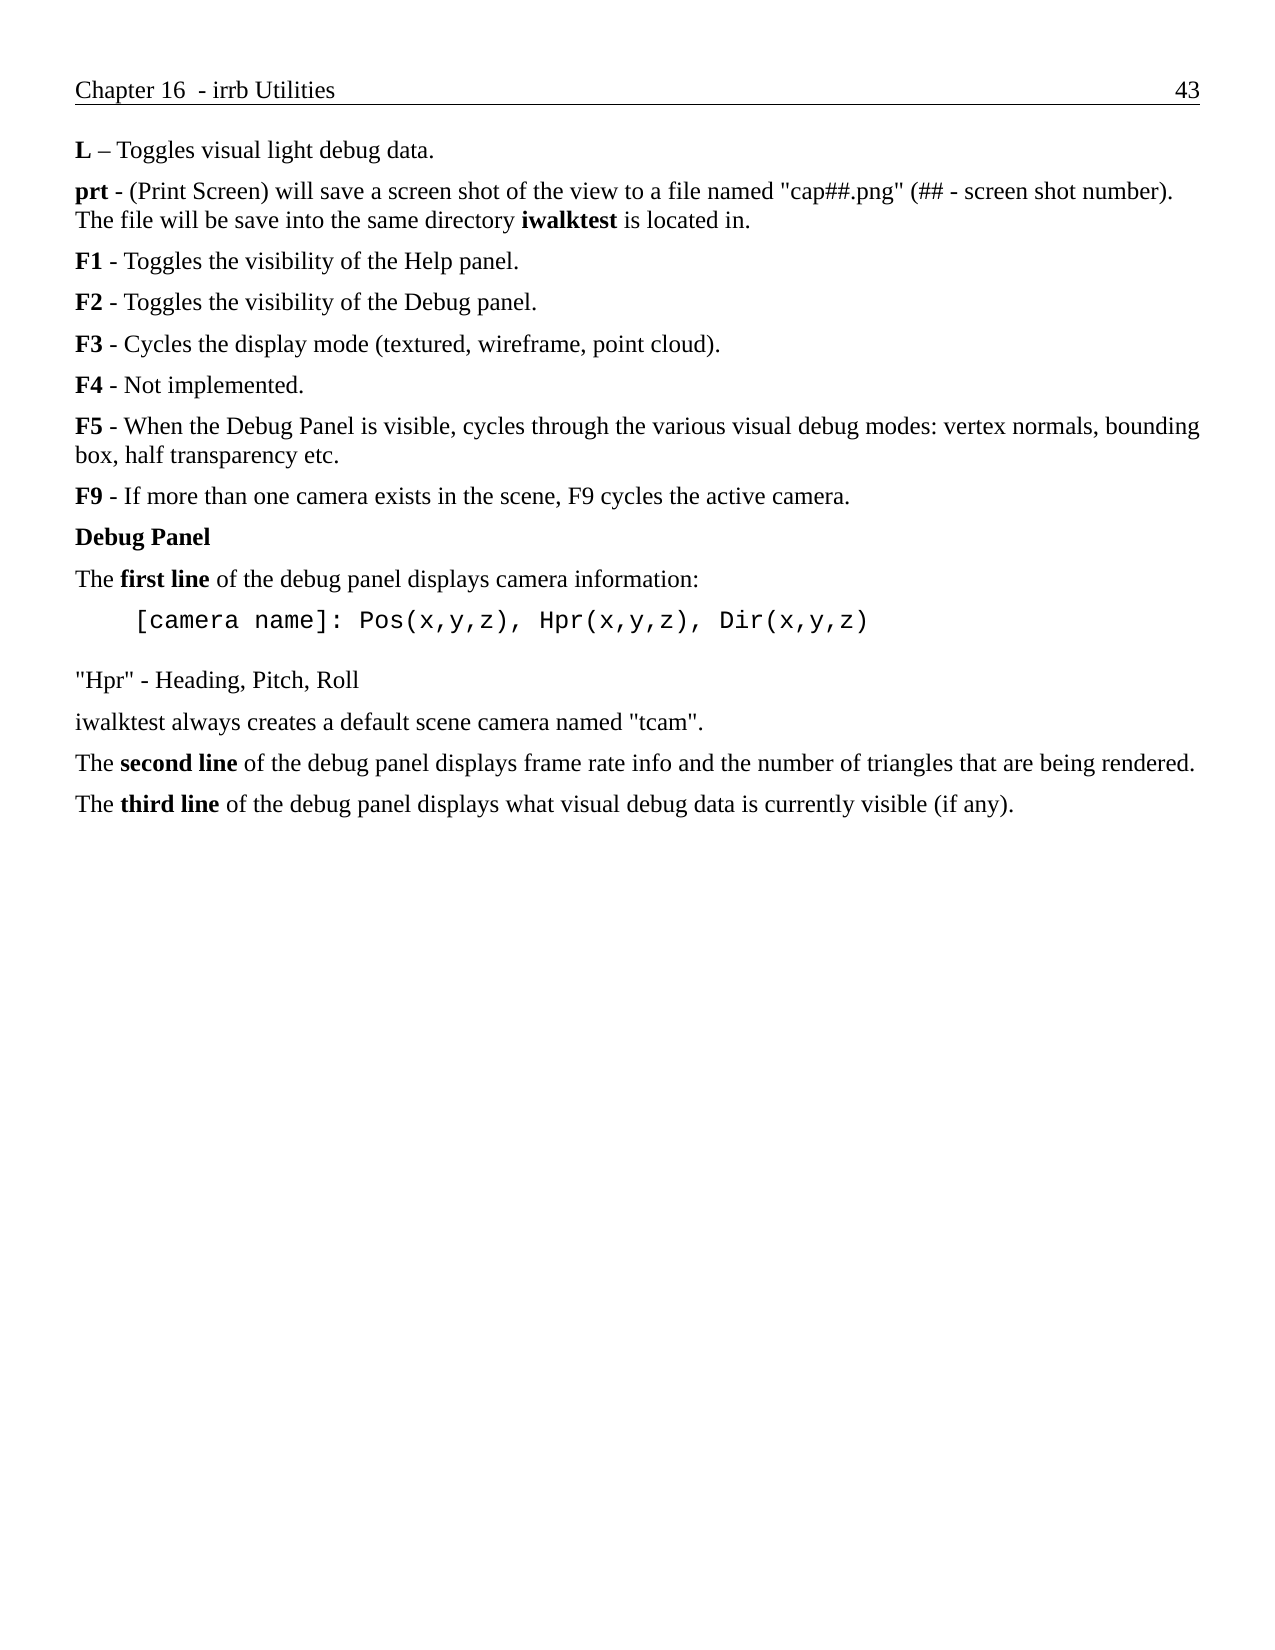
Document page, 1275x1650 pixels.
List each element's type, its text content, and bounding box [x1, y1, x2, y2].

text The third line of the debug panel displays what visual debug data is currently visible (if any). [75, 789, 1200, 818]
text Debug Panel [75, 522, 1200, 551]
text The second line of the debug panel displays frame rate info and the number of triangles that are being rendered. [75, 748, 1200, 777]
text [camera name]: Pos(x,y,z), Hpr(x,y,z), Dir(x,y,z) [134, 605, 1141, 636]
text The first line of the debug panel displays camera information: [75, 564, 1200, 592]
text F9 - If more than one camera exists in the scene, F9 cycles the active camera. [75, 481, 1200, 510]
text "Hpr" - Heading, Pitch, Roll [75, 665, 1200, 694]
text F3 - Cycles the display mode (textured, wireframe, point cloud). [75, 329, 1200, 357]
text prt - (Print Screen) will save a screen shot of the view to a file named "cap##.png" (## - screen shot number). The file will be save into the same directory iwalktest is located in. [75, 176, 1200, 234]
text F2 - Toggles the visibility of the Debug panel. [75, 287, 1200, 316]
text F5 - When the Debug Panel is visible, cycles through the various visual debug modes: vertex normals, bounding box, half transparency etc. [75, 411, 1200, 469]
text F1 - Toggles the visibility of the Help panel. [75, 246, 1200, 275]
text L – Toggles visual light debug data. [75, 135, 1200, 164]
text iwalktest always creates a default scene camera named "tcam". [75, 707, 1200, 735]
text F4 - Not implemented. [75, 370, 1200, 399]
